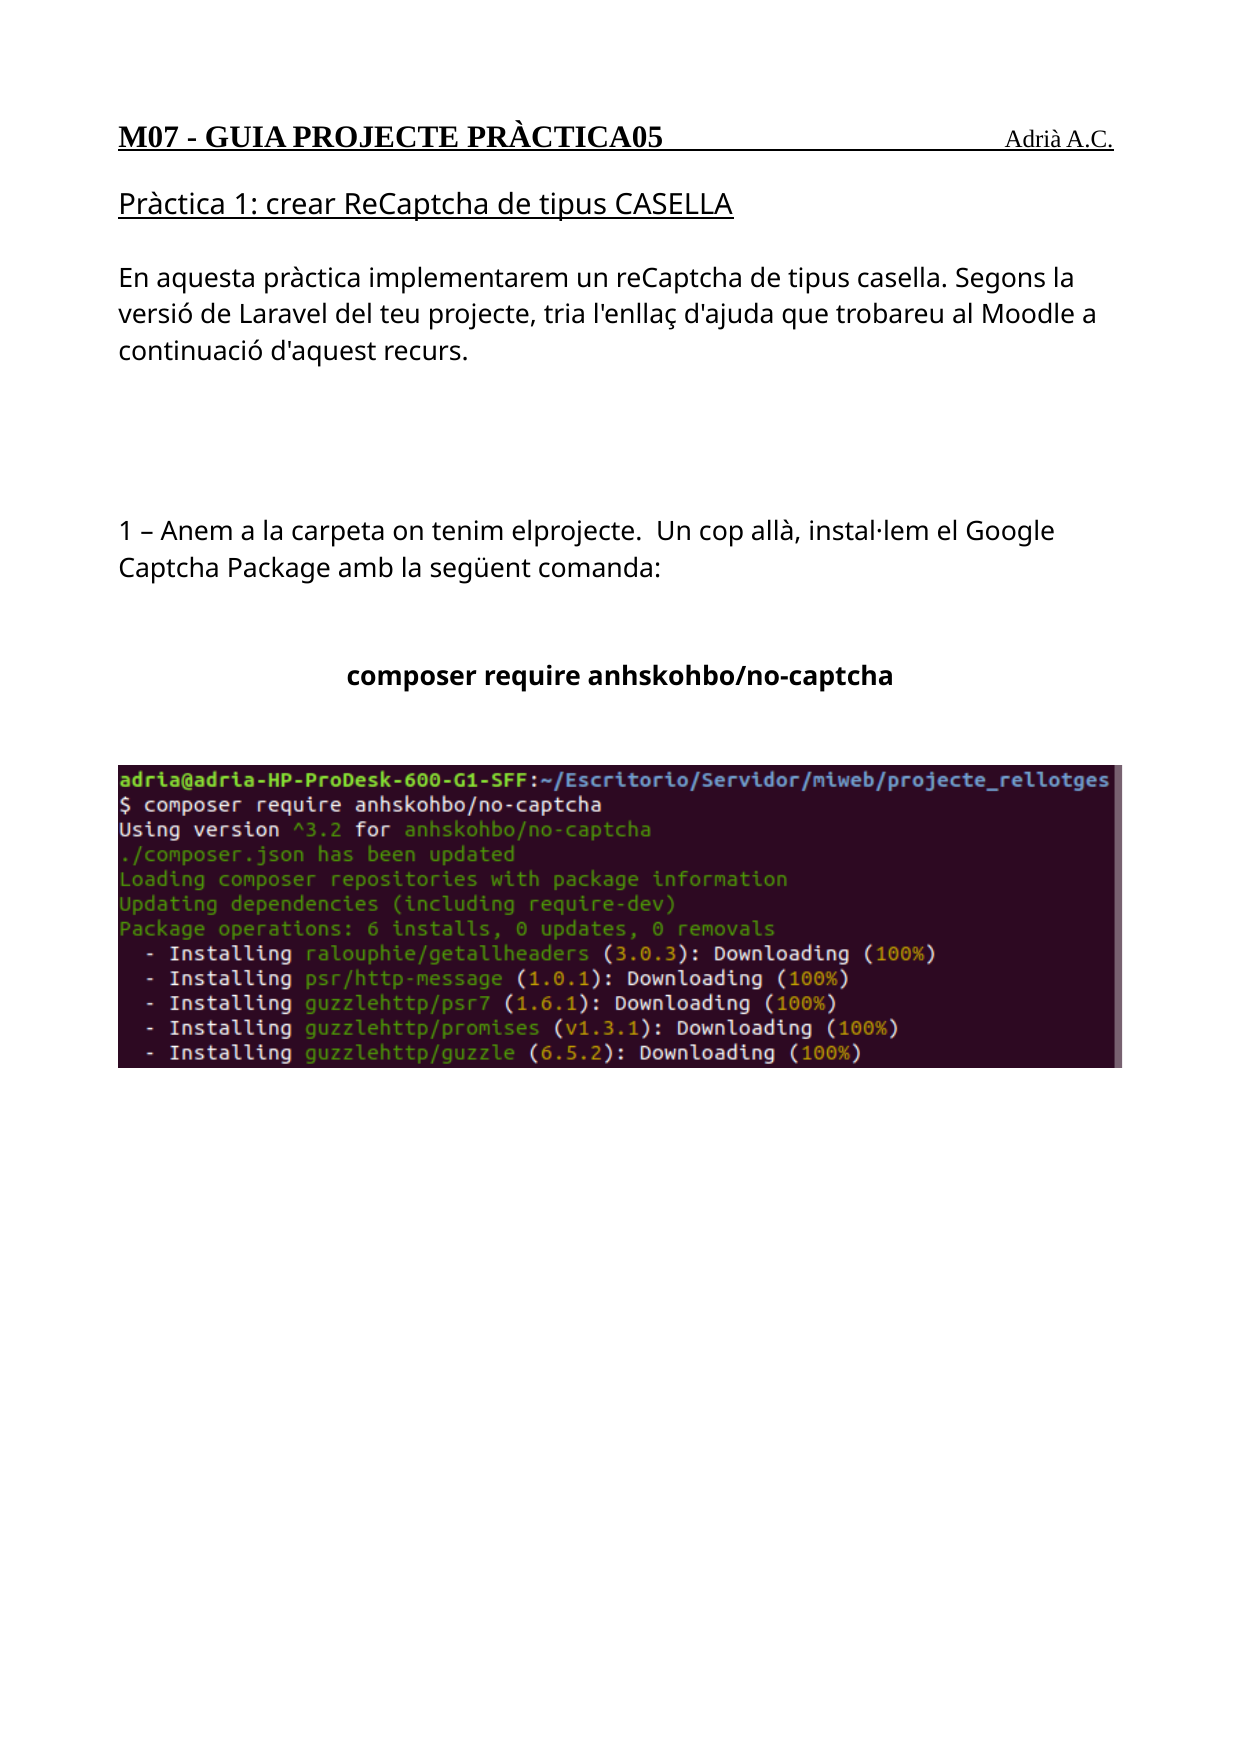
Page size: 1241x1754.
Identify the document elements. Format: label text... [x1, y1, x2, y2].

text composer require anhskohbo/no-captcha [118, 657, 1122, 693]
text Pràctica 1: crear ReCaptcha de tipus CASELLA [118, 183, 1122, 223]
text En aquesta pràctica implementarem un reCaptcha de tipus casella. Segons la versió de Laravel del teu projecte, tria l'enllaç d'ajuda que trobareu al Moodle a continuació d'aquest recurs. [118, 259, 1122, 368]
text 1 – Anem a la carpeta on tenim elprojecte. Un cop allà, instal·lem el Google Captcha Package amb la següent comanda: [118, 512, 1122, 585]
picture [118, 765, 1123, 1068]
